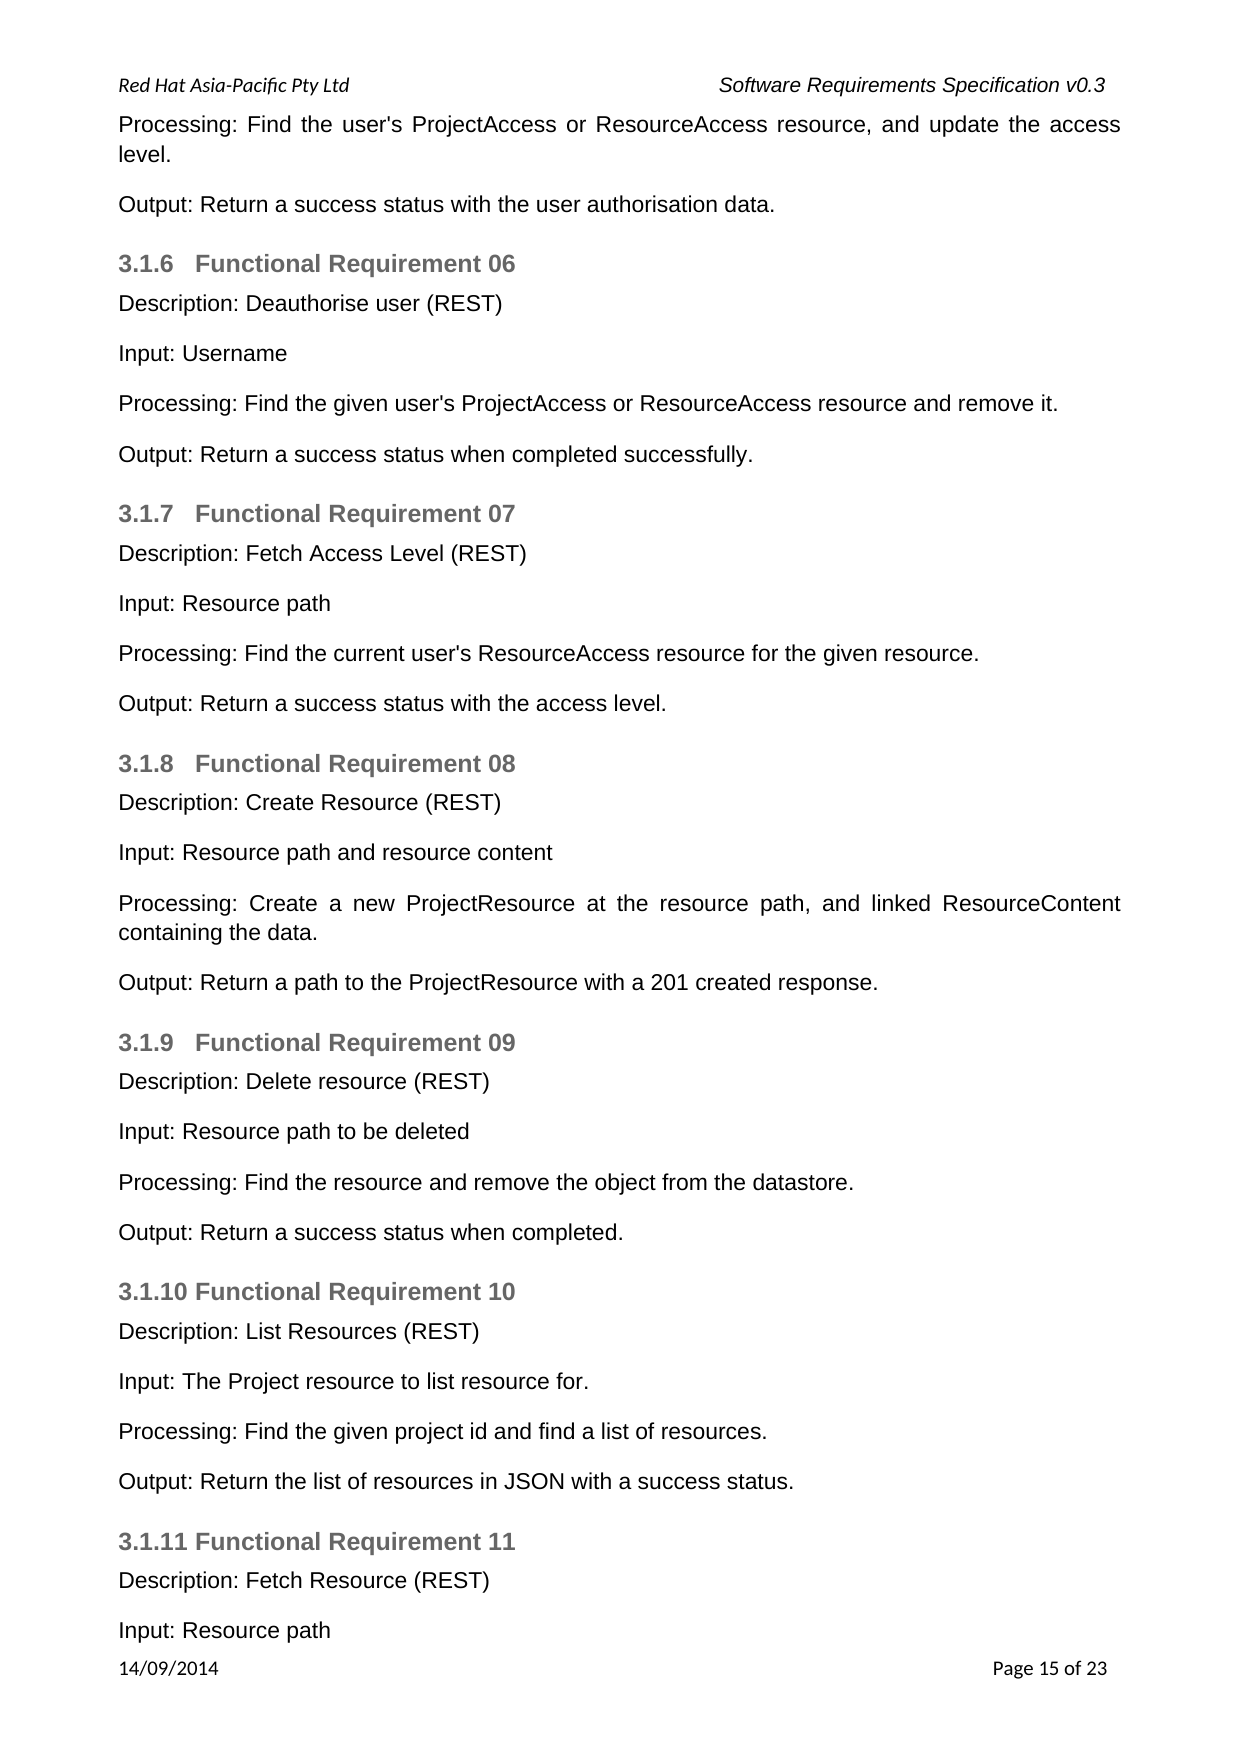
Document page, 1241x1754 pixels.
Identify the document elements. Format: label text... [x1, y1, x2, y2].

text Description: Deauthorise user (REST) [118, 291, 1122, 316]
text Description: Fetch Access Level (REST) [118, 540, 1122, 566]
subtitle Functional Requirement 07 [118, 500, 1122, 528]
text Input: Resource path [118, 591, 1122, 616]
subtitle Functional Requirement 09 [118, 1028, 1122, 1056]
text Processing: Find the user's ProjectAccess or ResourceAccess resource, and update the access level. [118, 112, 1122, 167]
subtitle Functional Requirement 08 [118, 749, 1122, 777]
text Description: List Resources (REST) [118, 1318, 1122, 1344]
text Input: Username [118, 341, 1122, 367]
text Description: Create Resource (REST) [118, 790, 1122, 816]
text Output: Return a path to the ProjectResource with a 201 created response. [118, 970, 1122, 996]
subtitle Functional Requirement 11 [118, 1528, 1122, 1556]
text Output: Return a success status when completed successfully. [118, 441, 1122, 467]
text Output: Return a success status with the access level. [118, 691, 1122, 717]
text Description: Fetch Resource (REST) [118, 1568, 1122, 1594]
text Processing: Find the given user's ProjectAccess or ResourceAccess resource and remove it. [118, 391, 1122, 417]
subtitle Functional Requirement 10 [118, 1278, 1122, 1306]
text Processing: Find the given project id and find a list of resources. [118, 1419, 1122, 1444]
text Output: Return a success status when completed. [118, 1219, 1122, 1245]
text Processing: Create a new ProjectResource at the resource path, and linked ResourceContent containing the data. [118, 890, 1122, 945]
text Processing: Find the current user's ResourceAccess resource for the given resource. [118, 641, 1122, 666]
subtitle Functional Requirement 06 [118, 250, 1122, 278]
text Output: Return a success status with the user authorisation data. [118, 192, 1122, 217]
text Input: The Project resource to list resource for. [118, 1369, 1122, 1394]
text Processing: Find the resource and remove the object from the datastore. [118, 1169, 1122, 1195]
text Input: Resource path to be deleted [118, 1119, 1122, 1145]
text Output: Return the list of resources in JSON with a success status. [118, 1469, 1122, 1495]
text Input: Resource path and resource content [118, 840, 1122, 866]
text Description: Delete resource (REST) [118, 1069, 1122, 1094]
text Input: Resource path [118, 1618, 1122, 1644]
